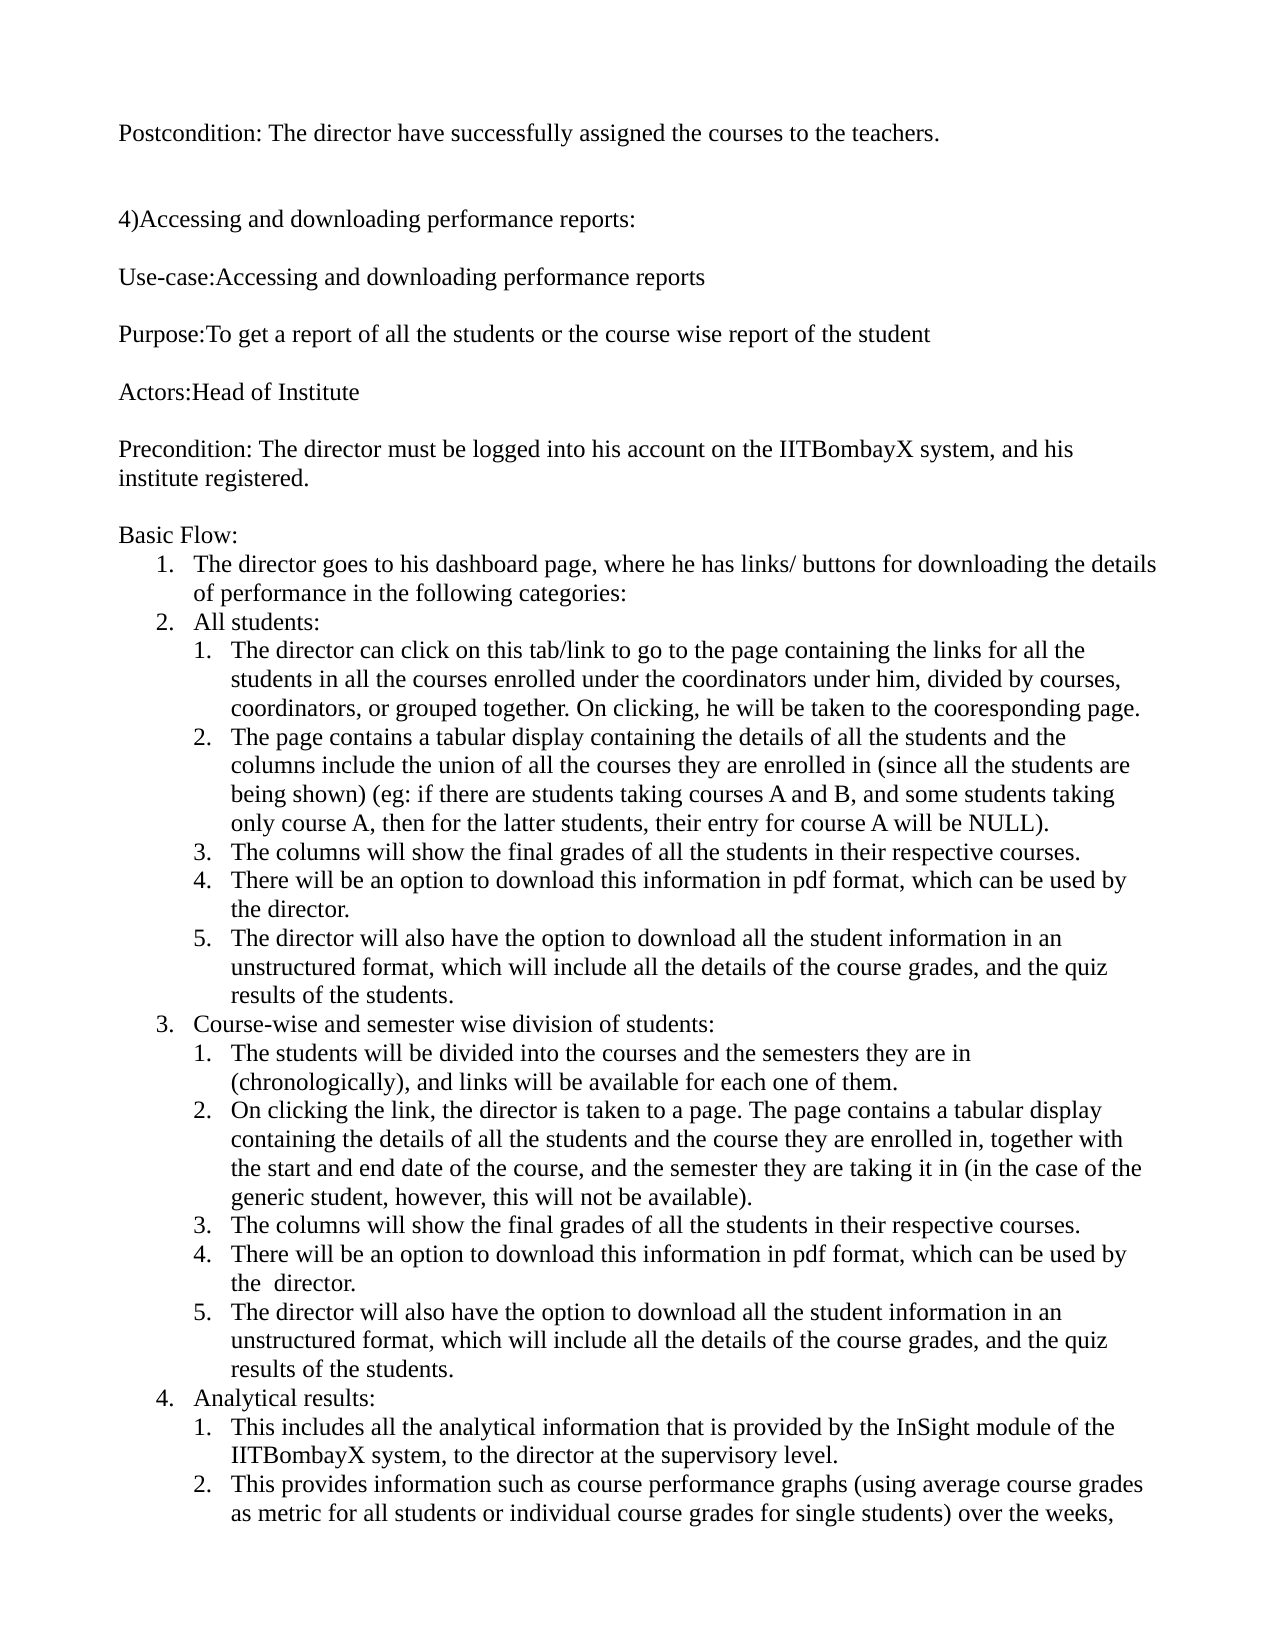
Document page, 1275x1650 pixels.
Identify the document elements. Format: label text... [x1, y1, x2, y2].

list The students will be divided into the courses and the semesters they are in (chronologically), and links will be available for each one of them. [193, 1038, 1157, 1096]
text Actors:Head of Institute [118, 377, 1157, 406]
list The columns will show the final grades of all the students in their respective courses. [193, 1211, 1157, 1239]
list All students: [156, 607, 1157, 636]
list Course-wise and semester wise division of students: [156, 1009, 1157, 1038]
list The columns will show the final grades of all the students in their respective courses. [193, 837, 1157, 866]
text Purpose:To get a report of all the students or the course wise report of the student [118, 319, 1157, 348]
list The page contains a tabular display containing the details of all the students and the columns include the union of all the courses they are enrolled in (since all the students are being shown) (eg: if there are students taking courses A and B, and some students taking only course A, then for the latter students, their entry for course A will be NULL). [193, 722, 1157, 837]
list Analytical results: [156, 1383, 1157, 1412]
list The director goes to his dashboard page, where he has links/ buttons for downloading the details of performance in the following categories: [156, 549, 1157, 607]
list This provides information such as course performance graphs (using average course grades as metric for all students or individual course grades for single students) over the weeks, [193, 1469, 1157, 1527]
text Precondition: The director must be logged into his account on the IITBombayX system, and his institute registered. [118, 434, 1157, 492]
list There will be an option to download this information in pdf format, which can be used by the director. [193, 1239, 1157, 1297]
text Postcondition: The director have successfully assigned the courses to the teachers. [118, 118, 1157, 147]
list The director will also have the option to download all the student information in an unstructured format, which will include all the details of the course grades, and the quiz results of the students. [193, 1297, 1157, 1383]
list There will be an option to download this information in pdf format, which can be used by the director. [193, 866, 1157, 923]
list On clicking the link, the director is taken to a page. The page contains a tabular display containing the details of all the students and the course they are enrolled in, together with the start and end date of the course, and the semester they are taking it in (in the case of the generic student, however, this will not be available). [193, 1096, 1157, 1211]
text Use-case:Accessing and downloading performance reports [118, 262, 1157, 291]
text Basic Flow: [118, 521, 1157, 549]
text 4)Accessing and downloading performance reports: [118, 204, 1157, 233]
list The director can click on this tab/link to go to the page containing the links for all the students in all the courses enrolled under the coordinators under him, divided by courses, coordinators, or grouped together. On clicking, he will be taken to the cooresponding page. [193, 636, 1157, 722]
list This includes all the analytical information that is provided by the InSight module of the IITBombayX system, to the director at the supervisory level. [193, 1412, 1157, 1469]
list The director will also have the option to download all the student information in an unstructured format, which will include all the details of the course grades, and the quiz results of the students. [193, 923, 1157, 1009]
